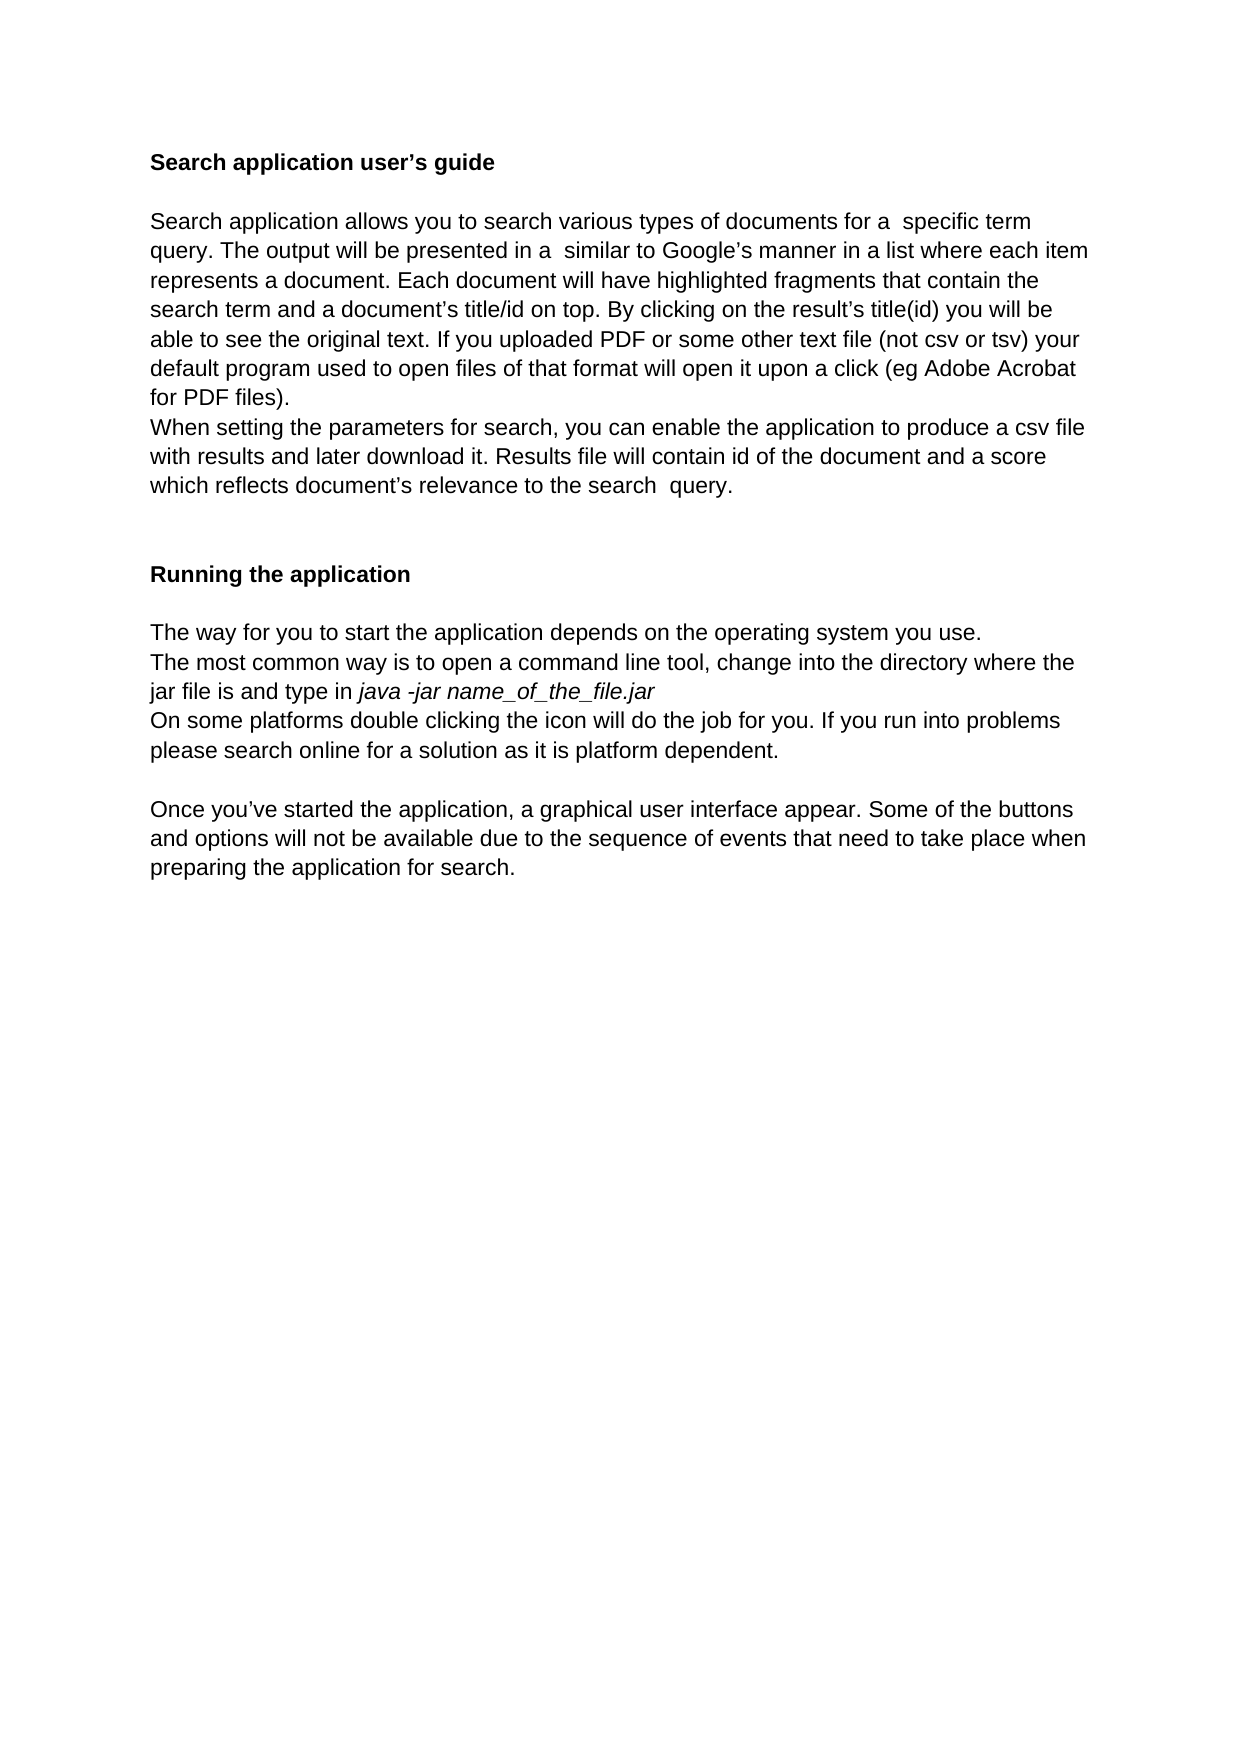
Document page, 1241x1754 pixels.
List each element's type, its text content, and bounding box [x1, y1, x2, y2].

text When setting the parameters for search, you can enable the application to produce a csv file with results and later download it. Results file will contain id of the document and a score which reflects document’s relevance to the search query. [150, 414, 1091, 499]
text Search application allows you to search various types of documents for a specific term query. The output will be presented in a similar to Google’s manner in a list where each item represents a document. Each document will have highlighted fragments that contain the search term and a document’s title/id on top. By clicking on the result’s title(id) you will be able to see the original text. If you uploaded PDF or some other text file (not csv or tsv) your default program used to open files of that format will open it upon a click (eg Adobe Acrobat for PDF files). [150, 209, 1091, 411]
text Search application user’s guide [150, 150, 1091, 176]
text Running the application [150, 561, 1091, 587]
text The most common way is to open a command line tool, change into the directory where the jar file is and type in java -jar name_of_the_file.jar [150, 649, 1091, 704]
text The way for you to start the application depends on the operating system you use. [150, 620, 1091, 646]
text On some platforms double clicking the icon will do the job for you. If you run into problems please search online for a solution as it is platform dependent. [150, 708, 1091, 763]
text Once you’ve started the application, a graphical user interface appear. Some of the buttons and options will not be available due to the sequence of events that need to take place when preparing the application for search. [150, 796, 1091, 881]
